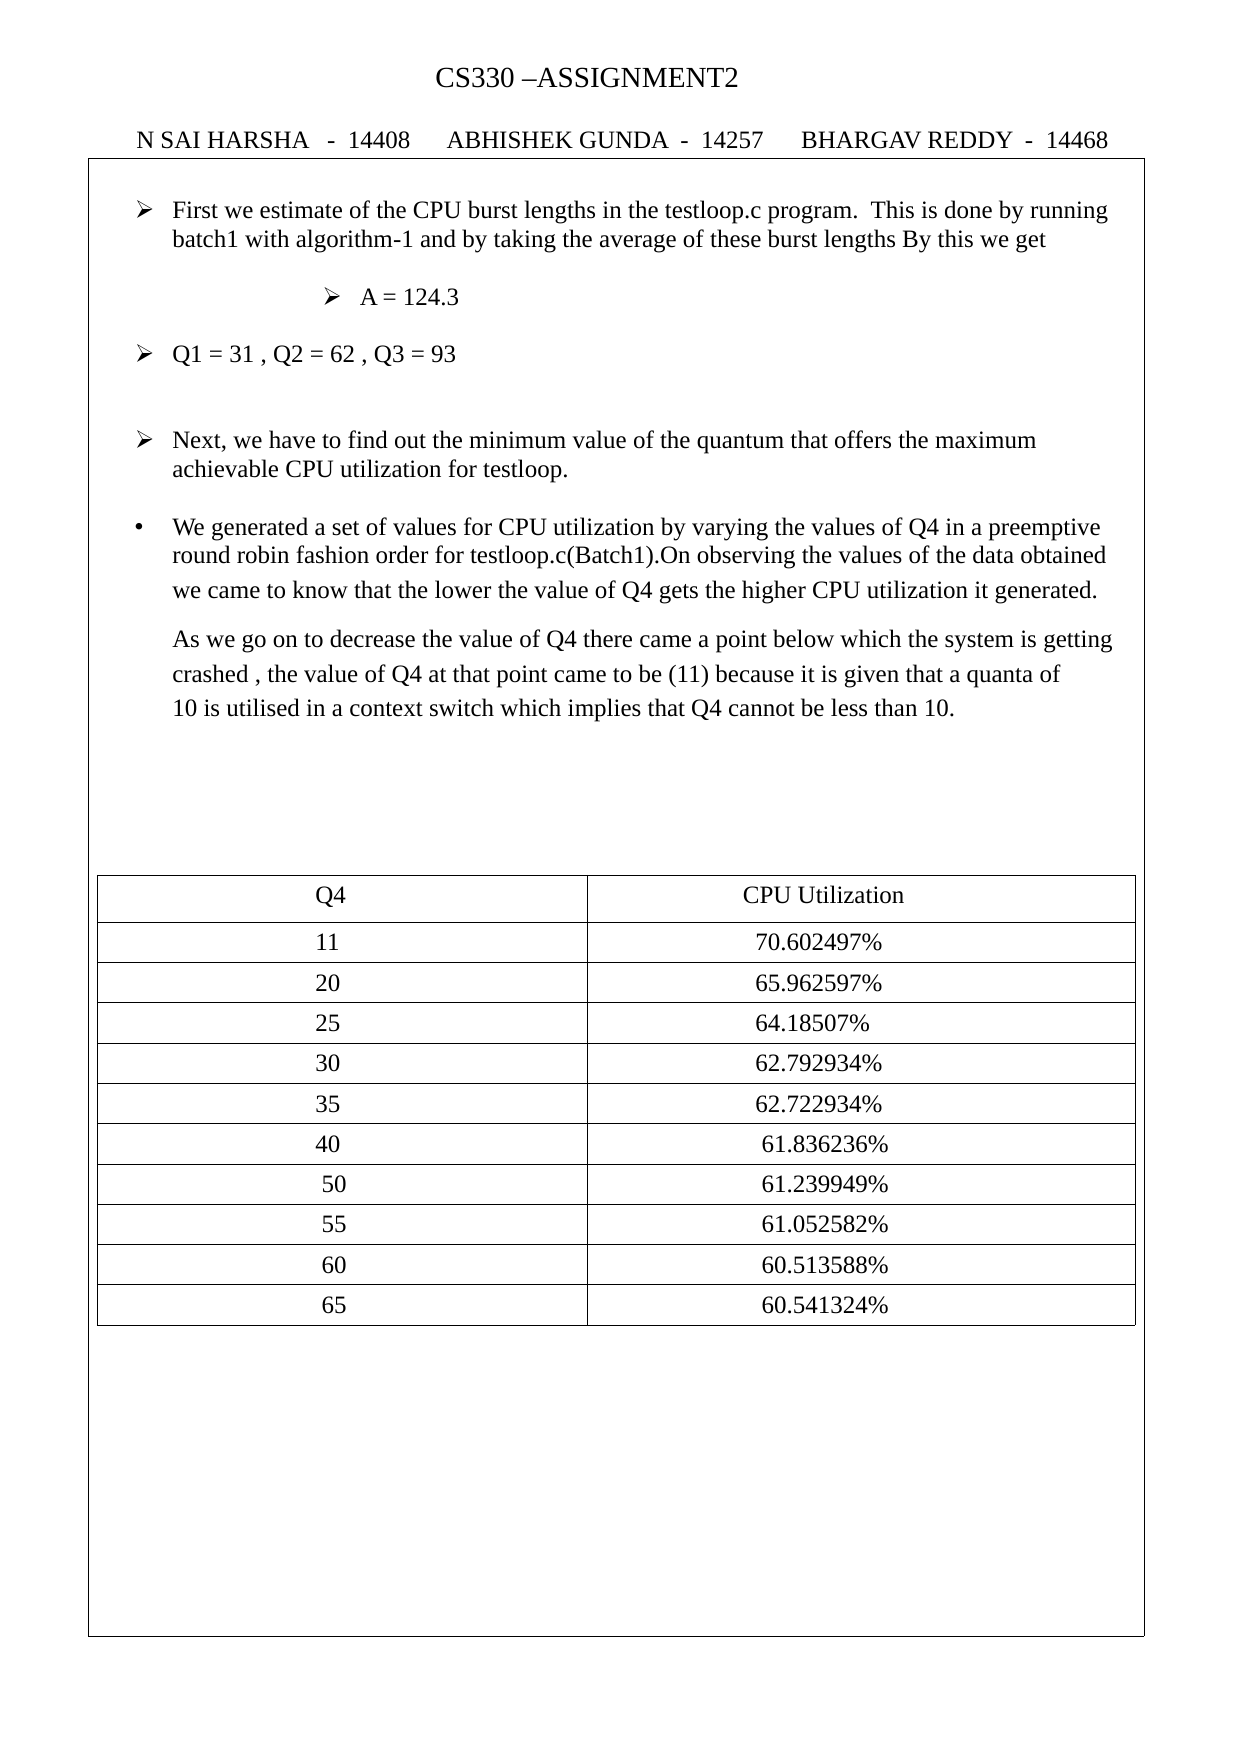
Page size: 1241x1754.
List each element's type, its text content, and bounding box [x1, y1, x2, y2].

table_cell 61.052582% [588, 1205, 1135, 1244]
table_cell 60 [98, 1245, 587, 1284]
table_cell 64.18507% [588, 1003, 1135, 1042]
table_cell 61.836236% [588, 1124, 1135, 1163]
list We generated a set of values for CPU utilization by varying the values of Q4 in a preemptive [134, 512, 1135, 541]
table_cell 50 [98, 1165, 587, 1204]
list Q1 = 31 , Q2 = 62 , Q3 = 93 [134, 339, 1135, 368]
table_cell 30 [98, 1044, 587, 1083]
table_cell 65.962597% [588, 963, 1135, 1002]
table_cell 62.722934% [588, 1084, 1135, 1123]
list First we estimate of the CPU burst lengths in the testloop.c program. This is done by running batch1 with algorithm-1 and by taking the average of these burst lengths By this we get [134, 196, 1135, 253]
table_cell 60.513588% [588, 1245, 1135, 1284]
table_cell 55 [98, 1205, 587, 1244]
table_cell 11 [98, 923, 587, 962]
table_cell 70.602497% [588, 923, 1135, 962]
table_cell 60.541324% [588, 1285, 1135, 1325]
table_cell 65 [98, 1285, 587, 1325]
table_cell 35 [98, 1084, 587, 1123]
table_cell 25 [98, 1003, 587, 1042]
text round robin fashion order for testloop.c(Batch1).On observing the values of the data obtained we came to know that the lower the value of Q4 gets the higher CPU utilization it generated. [97, 541, 1135, 604]
table_header CPU Utilization [588, 876, 1135, 922]
table_cell 20 [98, 963, 587, 1002]
list Next, we have to find out the minimum value of the quantum that offers the maximum achievable CPU utilization for testloop. [134, 426, 1135, 483]
table_cell 40 [98, 1124, 587, 1163]
table_cell 61.239949% [588, 1165, 1135, 1204]
list A = 124.3 [322, 282, 1135, 311]
table_header Q4 [98, 876, 587, 922]
table_cell 62.792934% [588, 1044, 1135, 1083]
text As we go on to decrease the value of Q4 there came a point below which the system is getting crashed , the value of Q4 at that point came to be (11) because it is given that a quanta of 10 is utilised in a context switch which implies that Q4 cannot be less than 10. [97, 624, 1135, 722]
